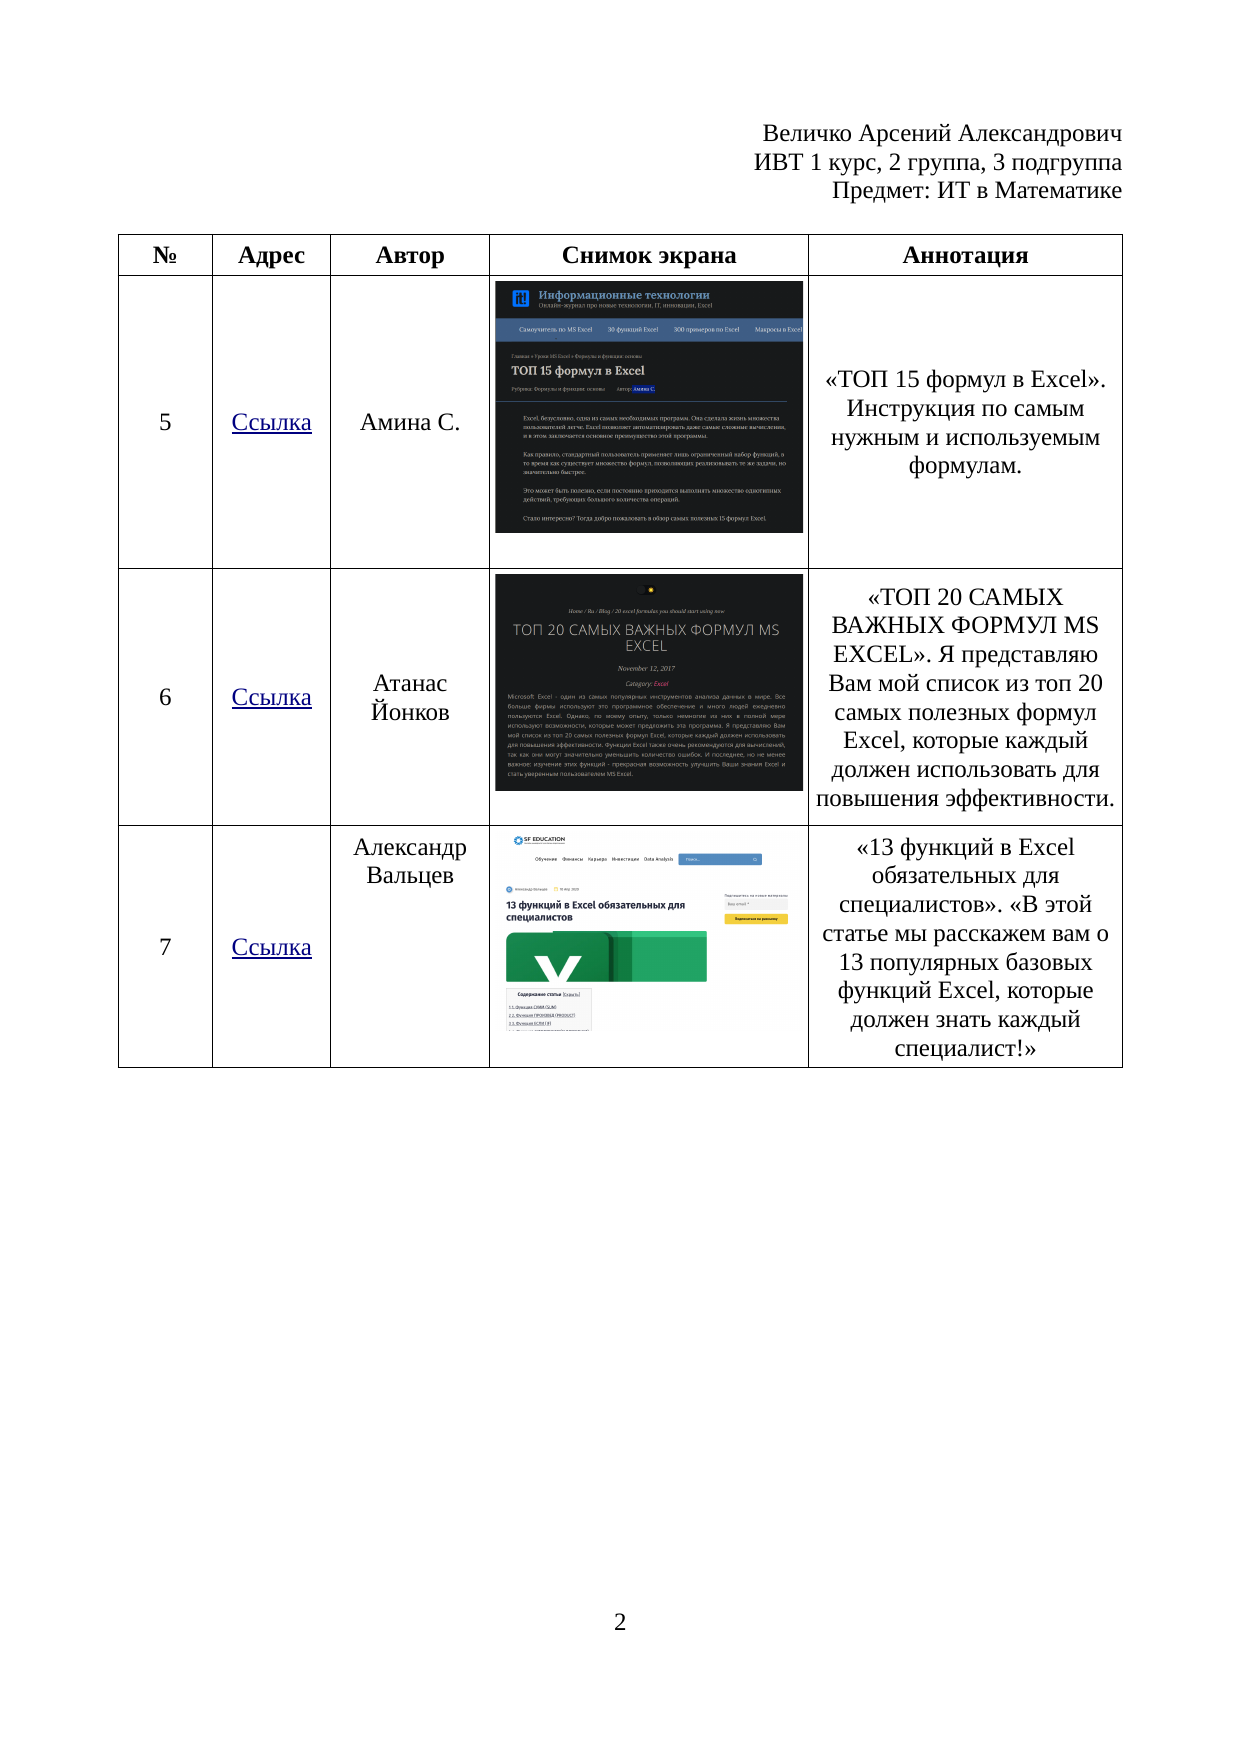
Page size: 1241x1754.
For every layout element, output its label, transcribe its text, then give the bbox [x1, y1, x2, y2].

table_cell Атанас Йонков [331, 569, 489, 825]
table_cell Ссылка [213, 569, 330, 825]
table_cell 7 [119, 826, 212, 1067]
table_cell Амина С. [331, 276, 489, 567]
table_cell Ссылка [213, 826, 330, 1067]
table_header Адрес [213, 235, 330, 275]
table_cell 5 [119, 276, 212, 567]
table_cell Александр Вальцев [331, 826, 489, 1067]
table_cell «13 функций в Excel обязательных для специалистов». «В этой статье мы расскажем вам о 13 популярных базовых функций Excel, которые должен знать каждый специалист!» [809, 826, 1122, 1067]
table_cell [490, 826, 808, 1067]
table_header Снимок экрана [490, 235, 808, 275]
table_cell [490, 276, 808, 567]
picture [495, 281, 804, 533]
table_cell «ТОП 20 САМЫХ ВАЖНЫХ ФОРМУЛ MS EXCEL». Я представляю Вам мой список из топ 20 самых полезных формул Excel, которые каждый должен использовать для повышения эффективности. [809, 569, 1122, 825]
table_cell «ТОП 15 формул в Excel». Инструкция по самым нужным и используемым формулам. [809, 276, 1122, 567]
table_cell Ссылка [213, 276, 330, 567]
table_header Аннотация [809, 235, 1122, 275]
picture [495, 831, 804, 1031]
table_header № [119, 235, 212, 275]
table_cell [490, 569, 808, 825]
table_header Автор [331, 235, 489, 275]
picture [495, 574, 804, 791]
table_cell 6 [119, 569, 212, 825]
